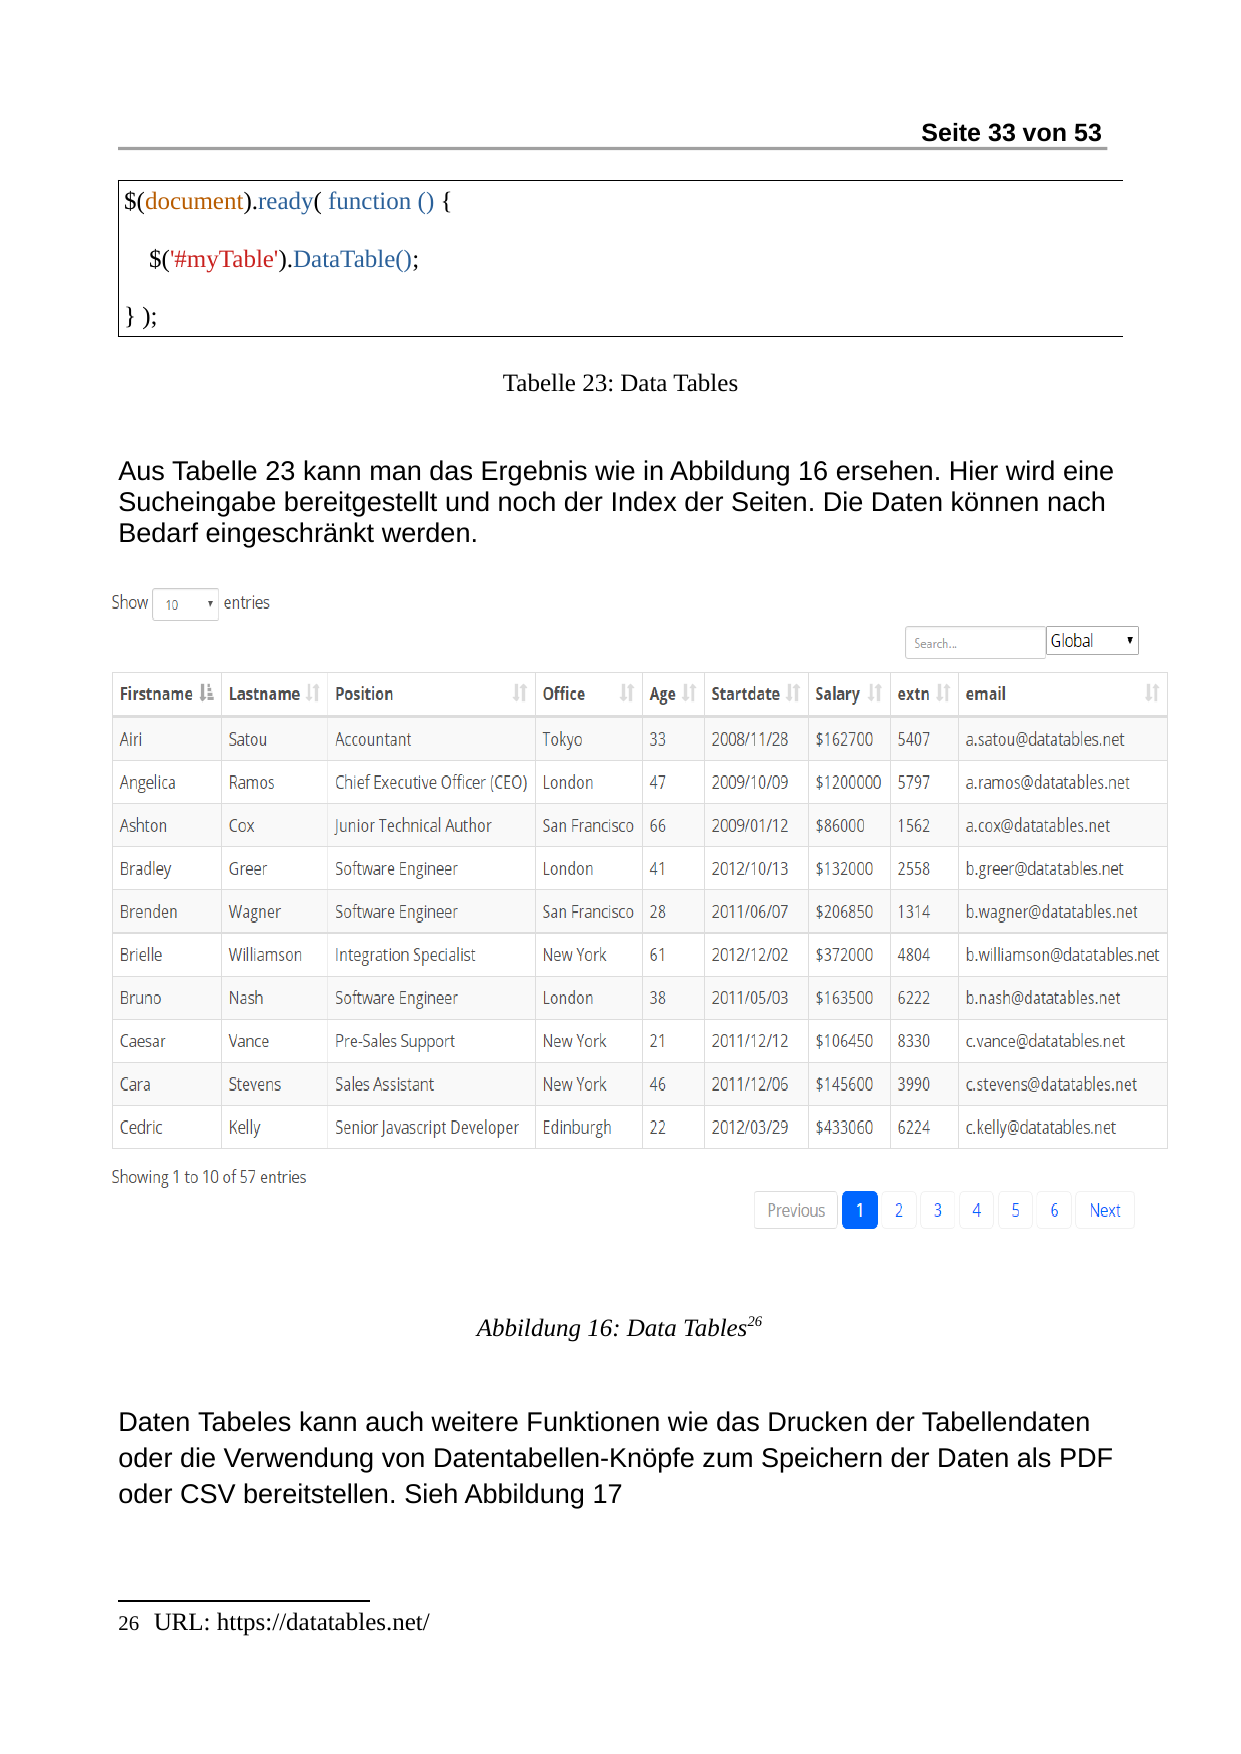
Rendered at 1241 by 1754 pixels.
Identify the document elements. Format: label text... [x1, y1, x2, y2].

table_header $(document).ready( function () { $('#myTable').DataTable(); } ); [119, 181, 1123, 336]
subtitle Abbildung 16: Data Tables [118, 1313, 1123, 1342]
text URL: https://datatables.net/ [118, 1607, 1123, 1636]
text Daten Tabeles kann auch weitere Funktionen wie das Drucken der Tabellendaten oder die Verwendung von Datentabellen-Knöpfe zum Speichern der Daten als PDF oder CSV bereitstellen. Sieh Abbildung 17 [118, 1406, 1123, 1509]
text Tabelle 23: Data Tables [118, 368, 1123, 397]
text Aus Tabelle 23 kann man das Ergebnis wie in Abbildung 16 ersehen. Hier wird eine Sucheingabe bereitgestellt und noch der Index der Seiten. Die Daten können nach Bedarf eingeschränkt werden. [118, 454, 1123, 548]
picture [91, 567, 1182, 1247]
